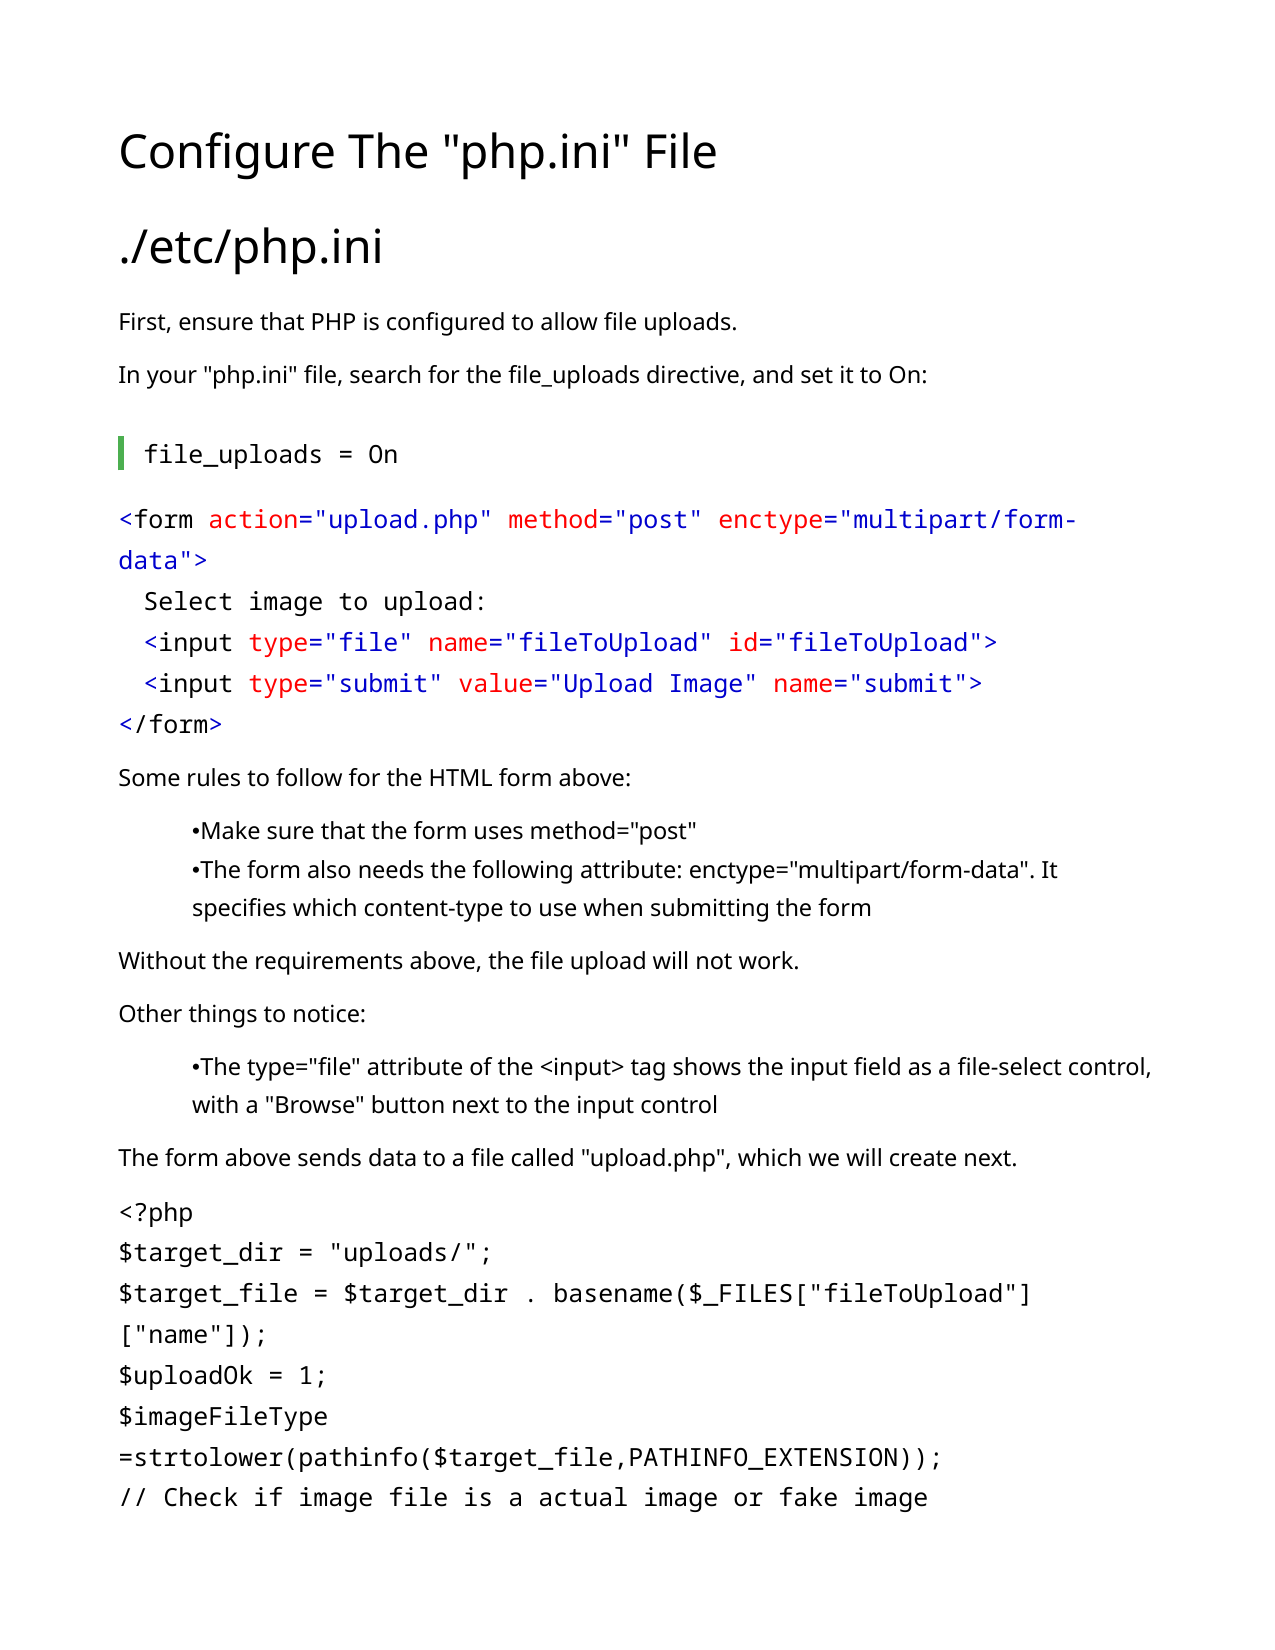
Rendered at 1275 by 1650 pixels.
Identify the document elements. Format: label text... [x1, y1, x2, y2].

list The type="file" attribute of the <input> tag shows the input field as a file-select control, with a "Browse" button next to the input control [118, 1050, 1157, 1120]
text The form above sends data to a file called "upload.php", which we will create next. [118, 1141, 1157, 1173]
text Without the requirements above, the file upload will not work. [118, 944, 1157, 976]
text <?php $target_dir = "uploads/"; $target_file = $target_dir . basename($_FILES["fileToUpload"]["name"]); $uploadOk = 1; $imageFileType =strtolower(pathinfo($target_file,PATHINFO_EXTENSION)); // Check if image file is a actual image or fake image [118, 1194, 1157, 1514]
text ./etc/php.ini [118, 213, 1157, 277]
text Other things to notice: [118, 997, 1157, 1029]
text Some rules to follow for the HTML form above: [118, 762, 1157, 794]
text file_uploads = On [124, 436, 1157, 470]
list The form also needs the following attribute: enctype="multipart/form-data". It specifies which content-type to use when submitting the form [118, 853, 1157, 923]
text In your "php.ini" file, search for the file_uploads directive, and set it to On: [118, 358, 1157, 390]
list Make sure that the form uses method="post" [118, 814, 1157, 847]
text <form action="upload.php" method="post" enctype="multipart/form-data"> Select image to upload: <input type="file" name="fileToUpload" id="fileToUpload"> <input type="submit" value="Upload Image" name="submit"> </form> [118, 502, 1157, 740]
text First, ensure that PHP is configured to allow file uploads. [118, 305, 1157, 337]
subtitle Configure The "php.ini" File [118, 118, 1157, 182]
